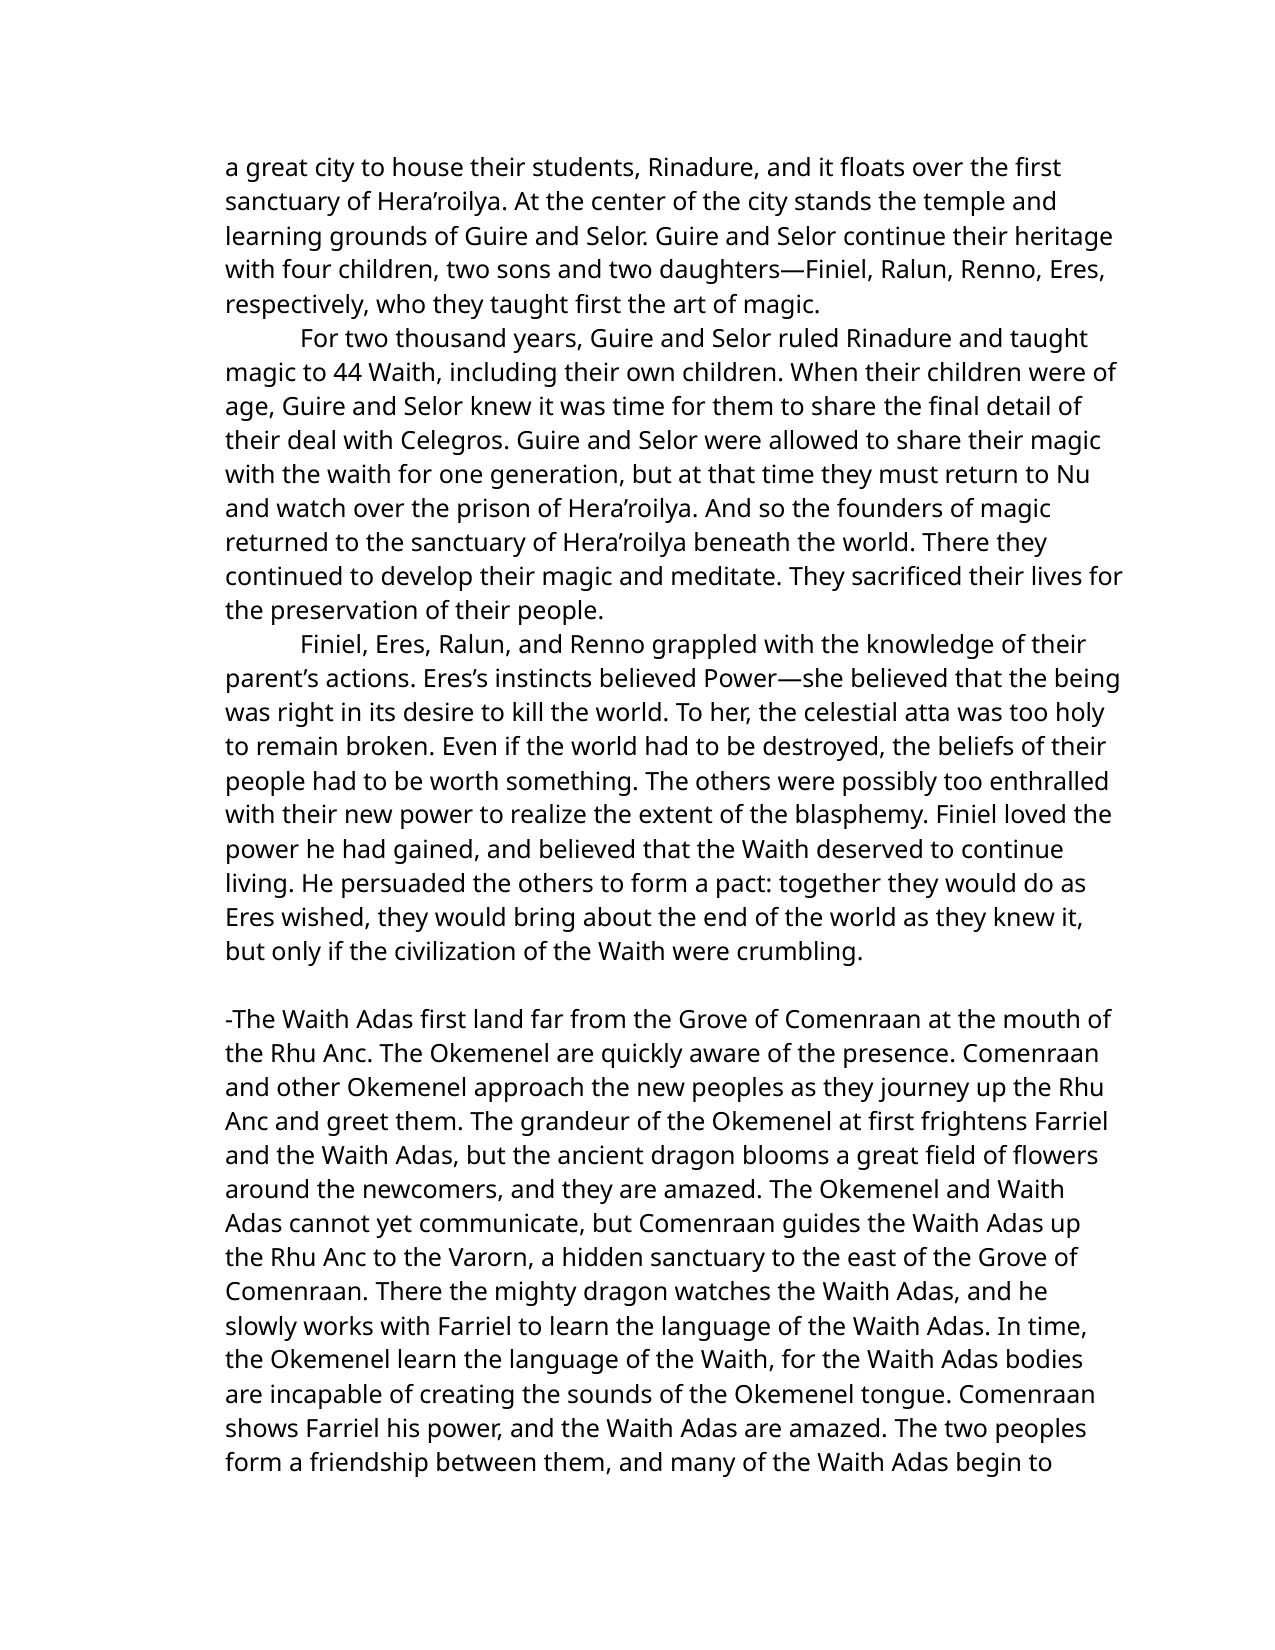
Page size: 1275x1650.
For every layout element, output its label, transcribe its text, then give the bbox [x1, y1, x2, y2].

text a great city to house their students, Rinadure, and it floats over the first sanctuary of Hera’roilya. At the center of the city stands the temple and learning grounds of Guire and Selor. Guire and Selor continue their heritage with four children, two sons and two daughters—Finiel, Ralun, Renno, Eres, respectively, who they taught first the art of magic. [225, 150, 1125, 320]
text For two thousand years, Guire and Selor ruled Rinadure and taught magic to 44 Waith, including their own children. When their children were of age, Guire and Selor knew it was time for them to share the final detail of their deal with Celegros. Guire and Selor were allowed to share their magic with the waith for one generation, but at that time they must return to Nu and watch over the prison of Hera’roilya. And so the founders of magic returned to the sanctuary of Hera’roilya beneath the world. There they continued to develop their magic and meditate. They sacrificed their lives for the preservation of their people. [225, 320, 1125, 627]
text Finiel, Eres, Ralun, and Renno grappled with the knowledge of their parent’s actions. Eres’s instincts believed Power—she believed that the being was right in its desire to kill the world. To her, the celestial atta was too holy to remain broken. Even if the world had to be destroyed, the beliefs of their people had to be worth something. The others were possibly too enthralled with their new power to realize the extent of the blasphemy. Finiel loved the power he had gained, and believed that the Waith deserved to continue living. He persuaded the others to form a pact: together they would do as Eres wished, they would bring about the end of the world as they knew it, but only if the civilization of the Waith were crumbling. [225, 627, 1125, 967]
text -The Waith Adas first land far from the Grove of Comenraan at the mouth of the Rhu Anc. The Okemenel are quickly aware of the presence. Comenraan and other Okemenel approach the new peoples as they journey up the Rhu Anc and greet them. The grandeur of the Okemenel at first frightens Farriel and the Waith Adas, but the ancient dragon blooms a great field of flowers around the newcomers, and they are amazed. The Okemenel and Waith Adas cannot yet communicate, but Comenraan guides the Waith Adas up the Rhu Anc to the Varorn, a hidden sanctuary to the east of the Grove of Comenraan. There the mighty dragon watches the Waith Adas, and he slowly works with Farriel to learn the language of the Waith Adas. In time, the Okemenel learn the language of the Waith, for the Waith Adas bodies are incapable of creating the sounds of the Okemenel tongue. Comenraan shows Farriel his power, and the Waith Adas are amazed. The two peoples form a friendship between them, and many of the Waith Adas begin to [225, 1002, 1125, 1478]
